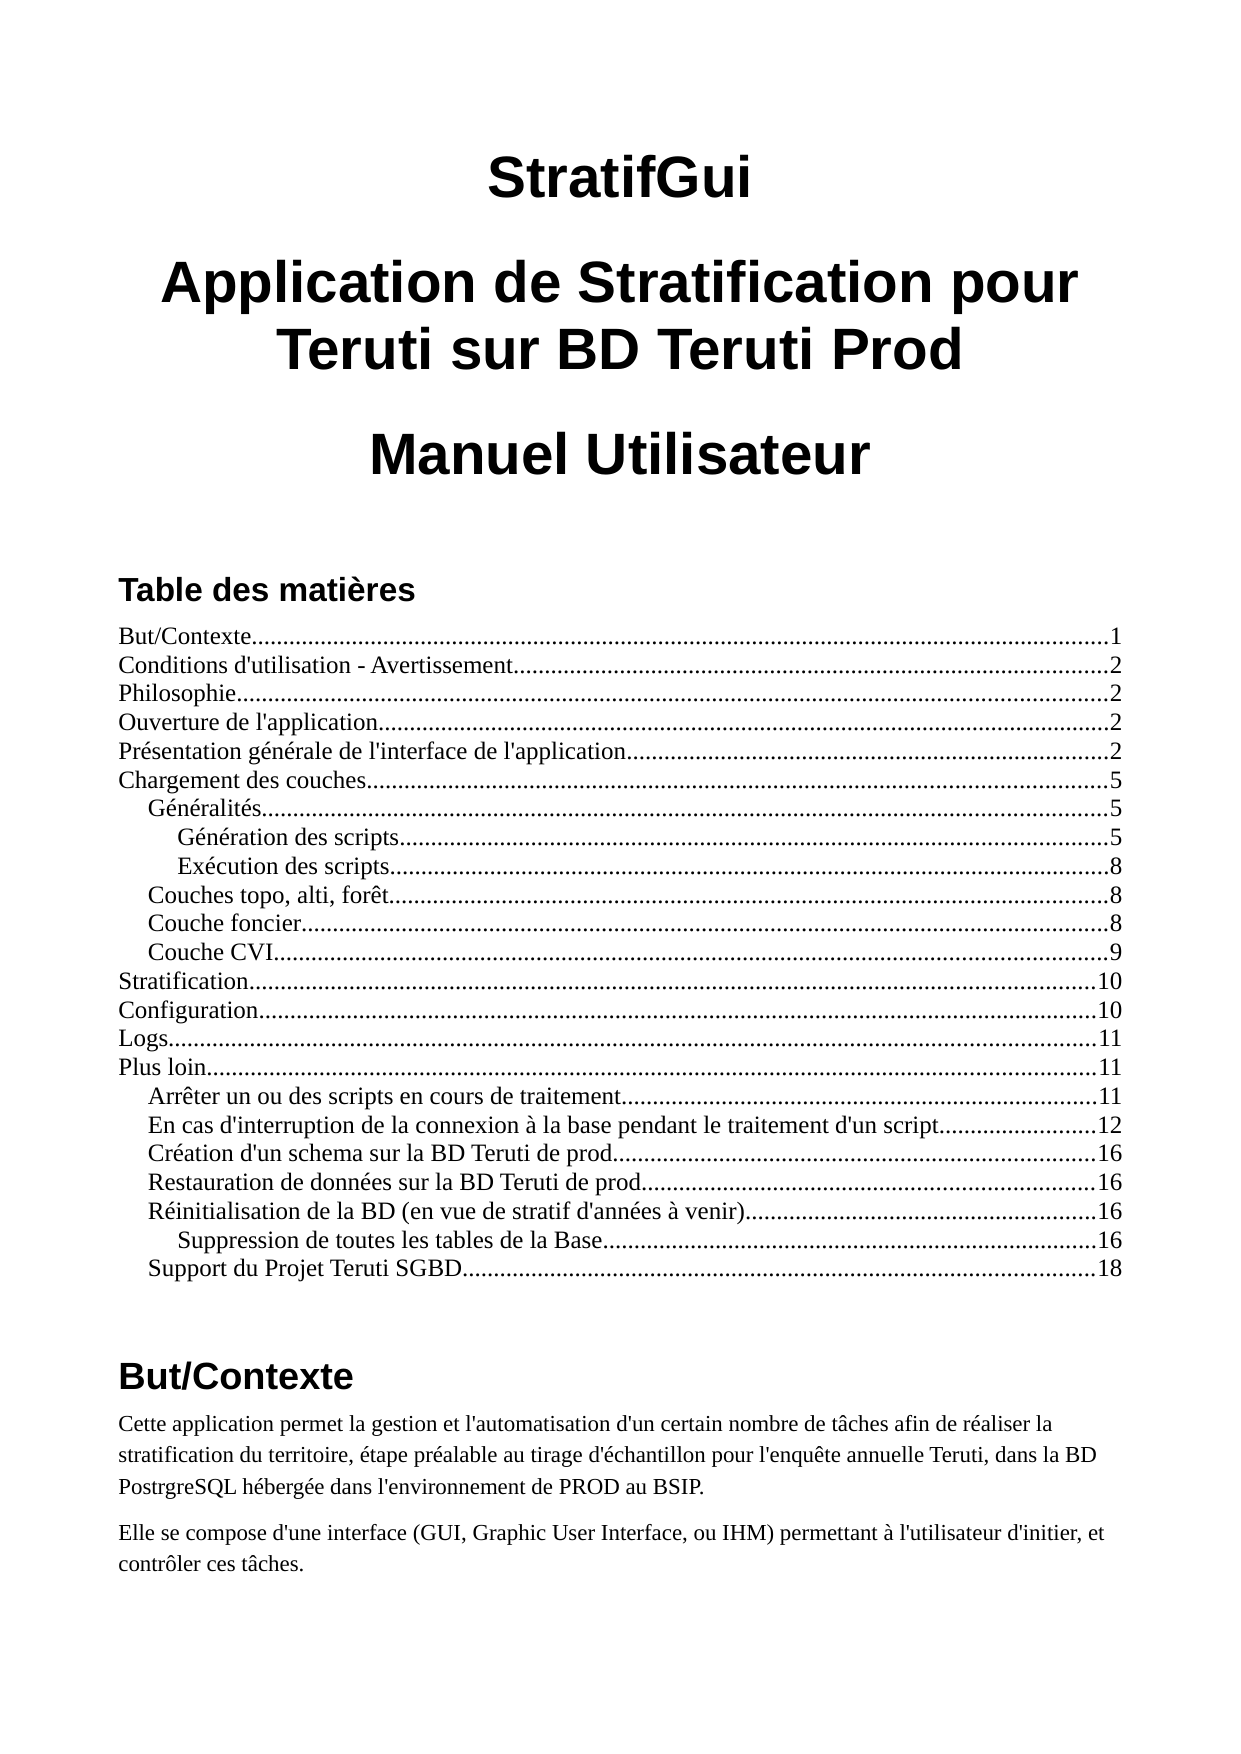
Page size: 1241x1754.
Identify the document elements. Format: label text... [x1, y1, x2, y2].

subtitle But/Contexte [118, 1353, 1122, 1397]
text Couches topo, alti, forêt 8 [148, 880, 1122, 908]
title StratifGui [118, 143, 1122, 210]
text Couche CVI 9 [148, 937, 1122, 966]
text Exécution des scripts 8 [177, 851, 1122, 880]
text Configuration 10 [118, 995, 1122, 1023]
text Présentation générale de l'interface de l'application 2 [118, 736, 1122, 765]
text Chargement des couches 5 [118, 765, 1122, 793]
text Génération des scripts 5 [177, 822, 1122, 851]
text Support du Projet Teruti SGBD 18 [148, 1253, 1122, 1282]
text Philosophie 2 [118, 678, 1122, 707]
text Arrêter un ou des scripts en cours de traitement 11 [148, 1081, 1122, 1110]
subtitle Table des matières [118, 570, 1122, 608]
text Logs 11 [118, 1023, 1122, 1052]
text Cette application permet la gestion et l'automatisation d'un certain nombre de tâches afin de réaliser la stratification du territoire, étape préalable au tirage d'échantillon pour l'enquête annuelle Teruti, dans la BD PostrgreSQL hébergée dans l'environnement de PROD au BSIP. [118, 1409, 1122, 1499]
text Elle se compose d'une interface (GUI, Graphic User Interface, ou IHM) permettant à l'utilisateur d'initier, et contrôler ces tâches. [118, 1519, 1122, 1577]
text Stratification 10 [118, 966, 1122, 995]
text Généralités 5 [148, 793, 1122, 822]
title Manuel Utilisateur [118, 419, 1122, 486]
text Conditions d'utilisation - Avertissement 2 [118, 650, 1122, 678]
text Ouverture de l'application 2 [118, 707, 1122, 736]
text Restauration de données sur la BD Teruti de prod 16 [148, 1167, 1122, 1196]
text But/Contexte 1 [118, 621, 1122, 650]
text En cas d'interruption de la connexion à la base pendant le traitement d'un script 12 [148, 1110, 1122, 1138]
text Réinitialisation de la BD (en vue de stratif d'années à venir) 16 [148, 1196, 1122, 1225]
title Application de Stratification pour Teruti sur BD Teruti Prod [118, 248, 1122, 382]
text Création d'un schema sur la BD Teruti de prod 16 [148, 1138, 1122, 1167]
text Suppression de toutes les tables de la Base 16 [177, 1225, 1122, 1253]
text Couche foncier 8 [148, 908, 1122, 937]
text Plus loin 11 [118, 1052, 1122, 1081]
